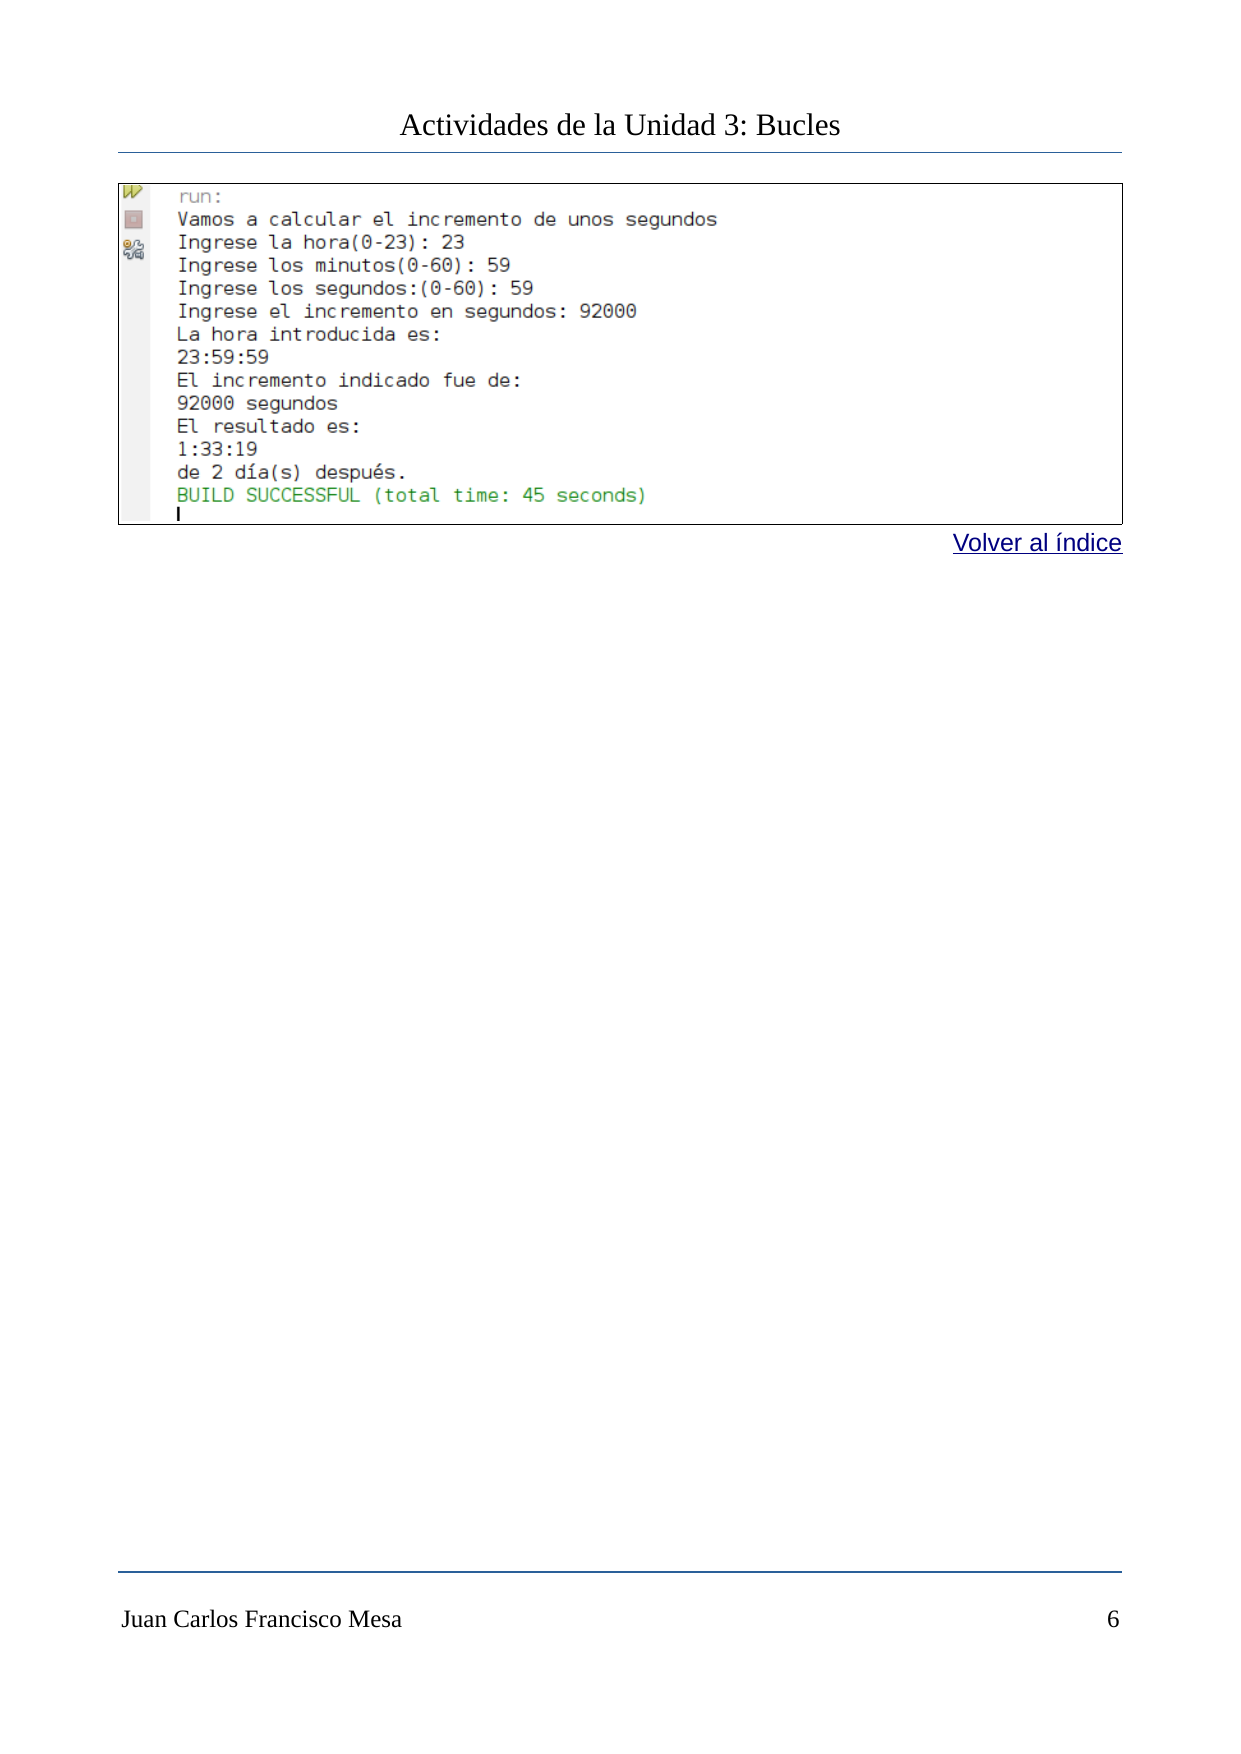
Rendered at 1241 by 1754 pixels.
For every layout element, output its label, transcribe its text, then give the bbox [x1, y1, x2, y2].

text Volver al índice [118, 525, 1122, 557]
text [119, 184, 1122, 524]
picture [121, 185, 1119, 521]
